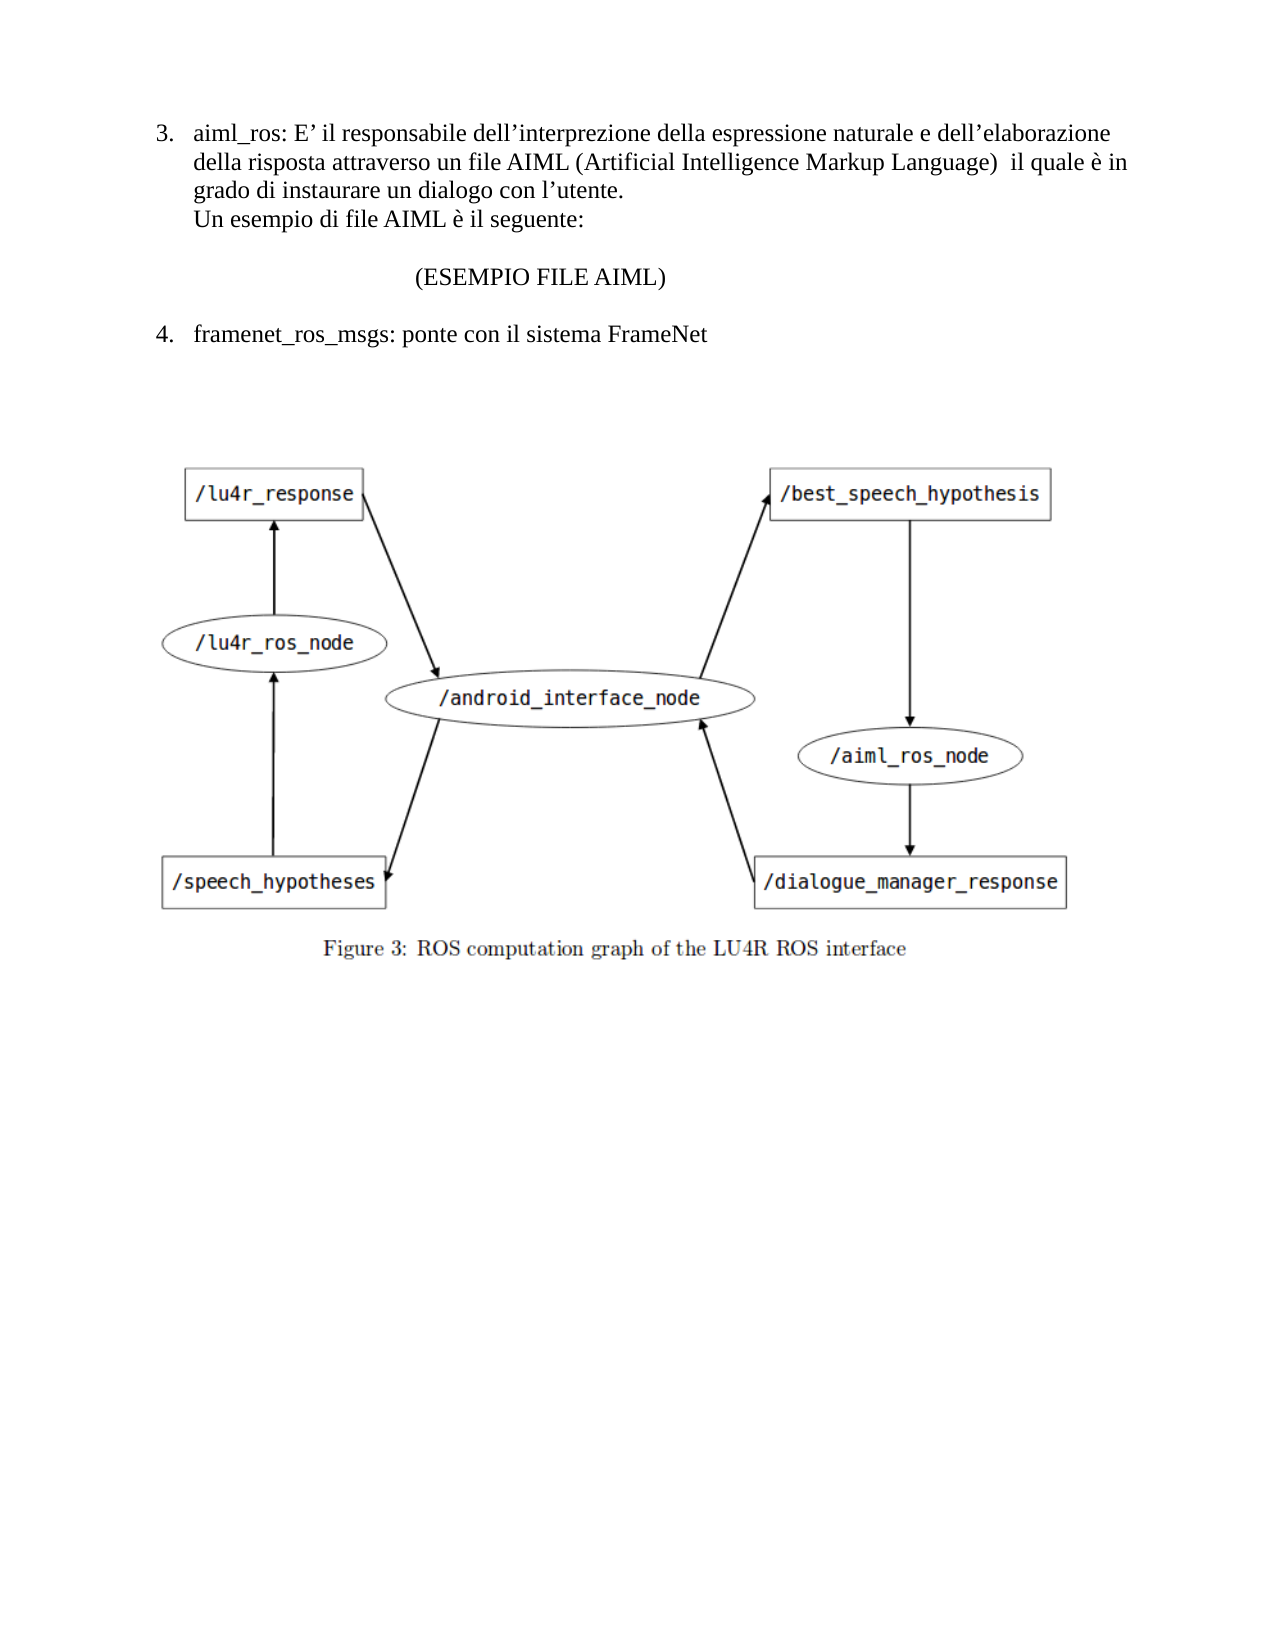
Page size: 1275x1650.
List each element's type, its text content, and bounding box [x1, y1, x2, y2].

picture [118, 434, 1157, 975]
list (ESEMPIO FILE AIML) [156, 262, 1157, 291]
list Un esempio di file AIML è il seguente: [156, 204, 1157, 233]
list framenet_ros_msgs: ponte con il sistema FrameNet [156, 319, 1157, 348]
list aiml_ros: E’ il responsabile dell’interprezione della espressione naturale e dell’elaborazione della risposta attraverso un file AIML (Artificial Intelligence Markup Language) il quale è in grado di instaurare un dialogo con l’utente. [156, 118, 1157, 204]
